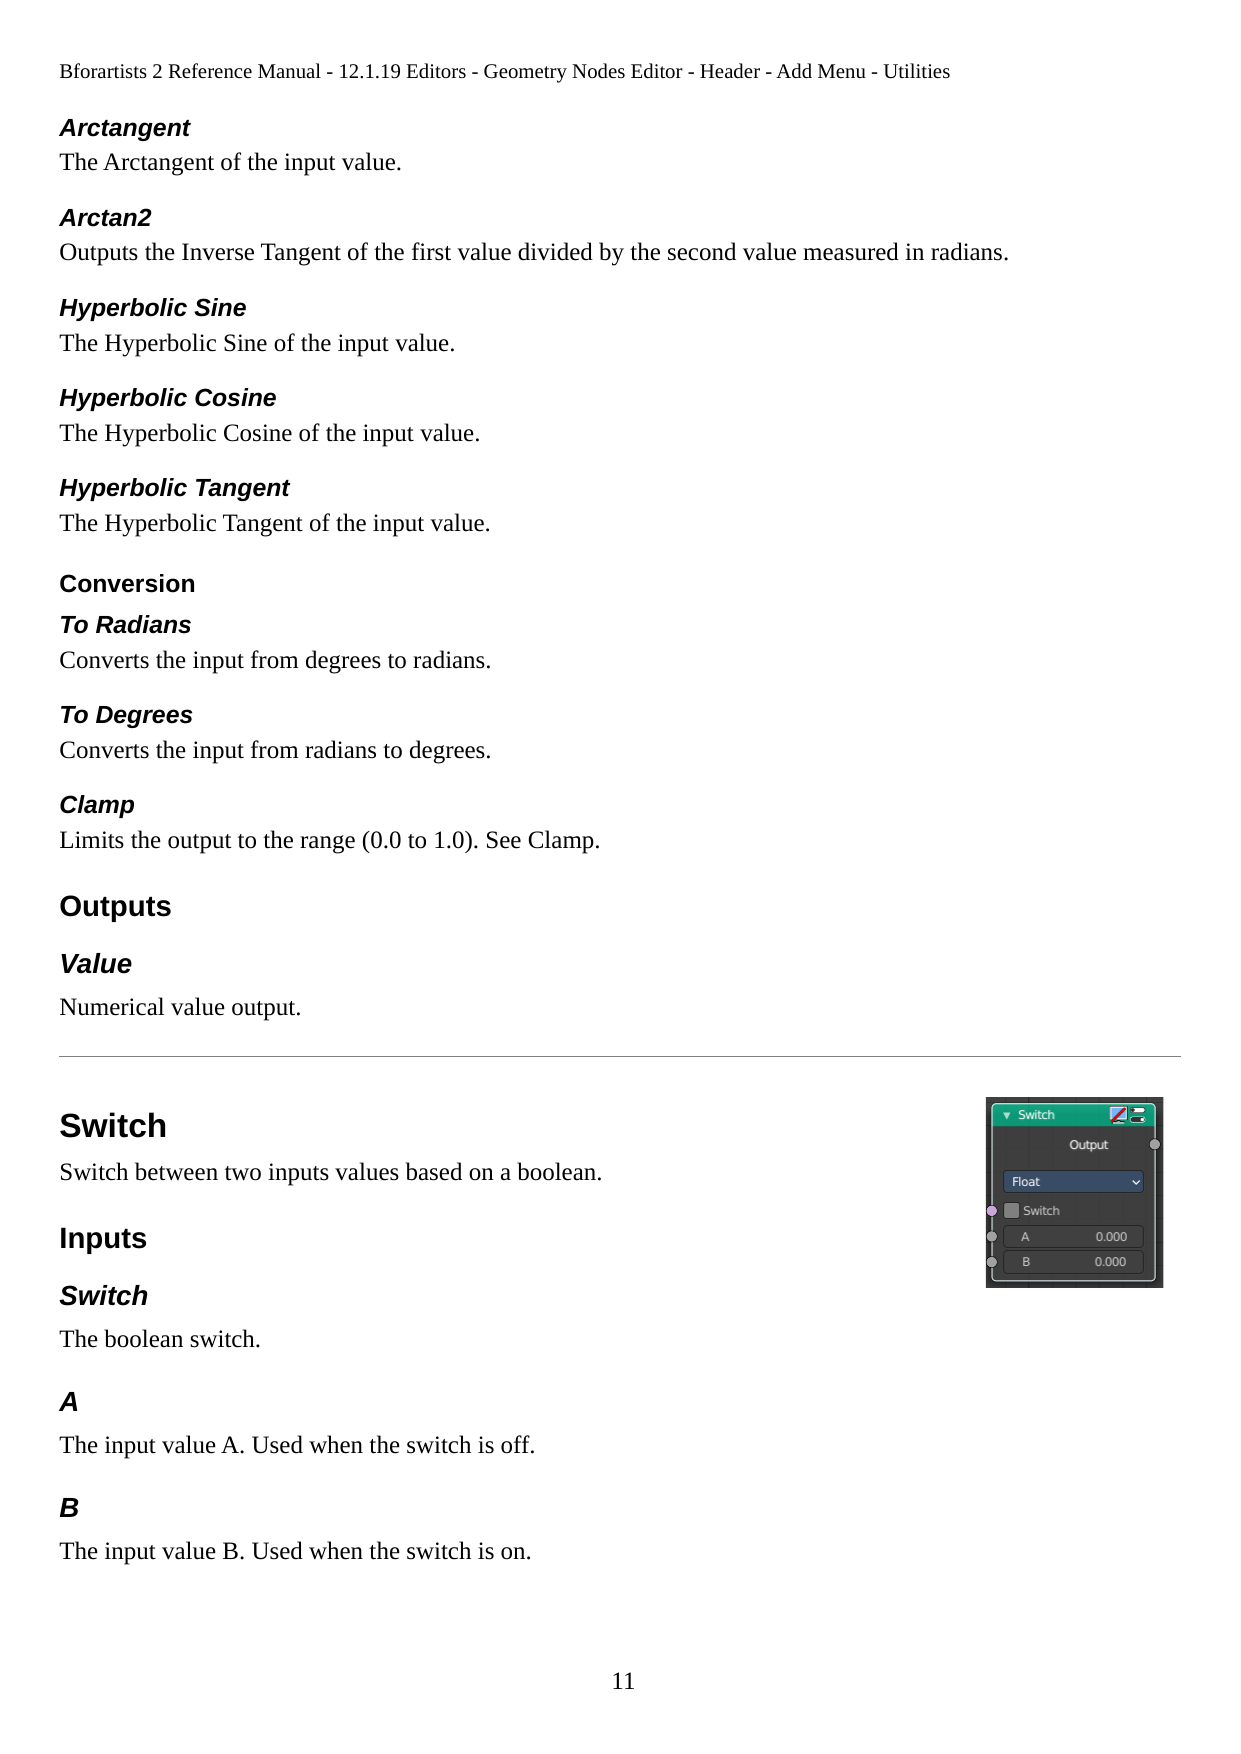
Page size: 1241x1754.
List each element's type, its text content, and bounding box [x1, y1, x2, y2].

subtitle Switch [59, 1280, 1181, 1312]
text The Hyperbolic Sine of the input value. [59, 328, 1181, 356]
subtitle Hyperbolic Tangent [59, 473, 1181, 502]
text Numerical value output. [59, 992, 1181, 1021]
subtitle Value [59, 948, 1181, 980]
text Outputs the Inverse Tangent of the first value divided by the second value measured in radians. [59, 237, 1181, 266]
subtitle [1164, 1221, 1181, 1255]
subtitle Conversion [59, 569, 1181, 598]
picture [985, 1097, 1164, 1288]
text The input value A. Used when the switch is off. [59, 1430, 1181, 1459]
subtitle Inputs [59, 1221, 985, 1255]
subtitle A [59, 1386, 1181, 1418]
text Switch between two inputs values based on a boolean. [59, 1157, 985, 1186]
subtitle [1164, 1106, 1181, 1145]
text Limits the output to the range (0.0 to 1.0). See Clamp. [59, 825, 1181, 854]
subtitle Arctangent [59, 113, 1181, 141]
text The input value B. Used when the switch is on. [59, 1536, 1181, 1565]
subtitle Hyperbolic Cosine [59, 383, 1181, 411]
subtitle Hyperbolic Sine [59, 293, 1181, 321]
text The Arctangent of the input value. [59, 147, 1181, 176]
subtitle To Radians [59, 610, 1181, 639]
text The boolean switch. [59, 1324, 1181, 1353]
subtitle B [59, 1492, 1181, 1523]
subtitle Clamp [59, 791, 1181, 819]
text Converts the input from degrees to radians. [59, 645, 1181, 674]
subtitle Arctan2 [59, 203, 1181, 231]
text The Hyperbolic Cosine of the input value. [59, 418, 1181, 446]
subtitle Outputs [59, 889, 1181, 923]
text The Hyperbolic Tangent of the input value. [59, 508, 1181, 537]
subtitle To Degrees [59, 701, 1181, 729]
subtitle Switch [59, 1106, 985, 1145]
text Converts the input from radians to degrees. [59, 735, 1181, 764]
